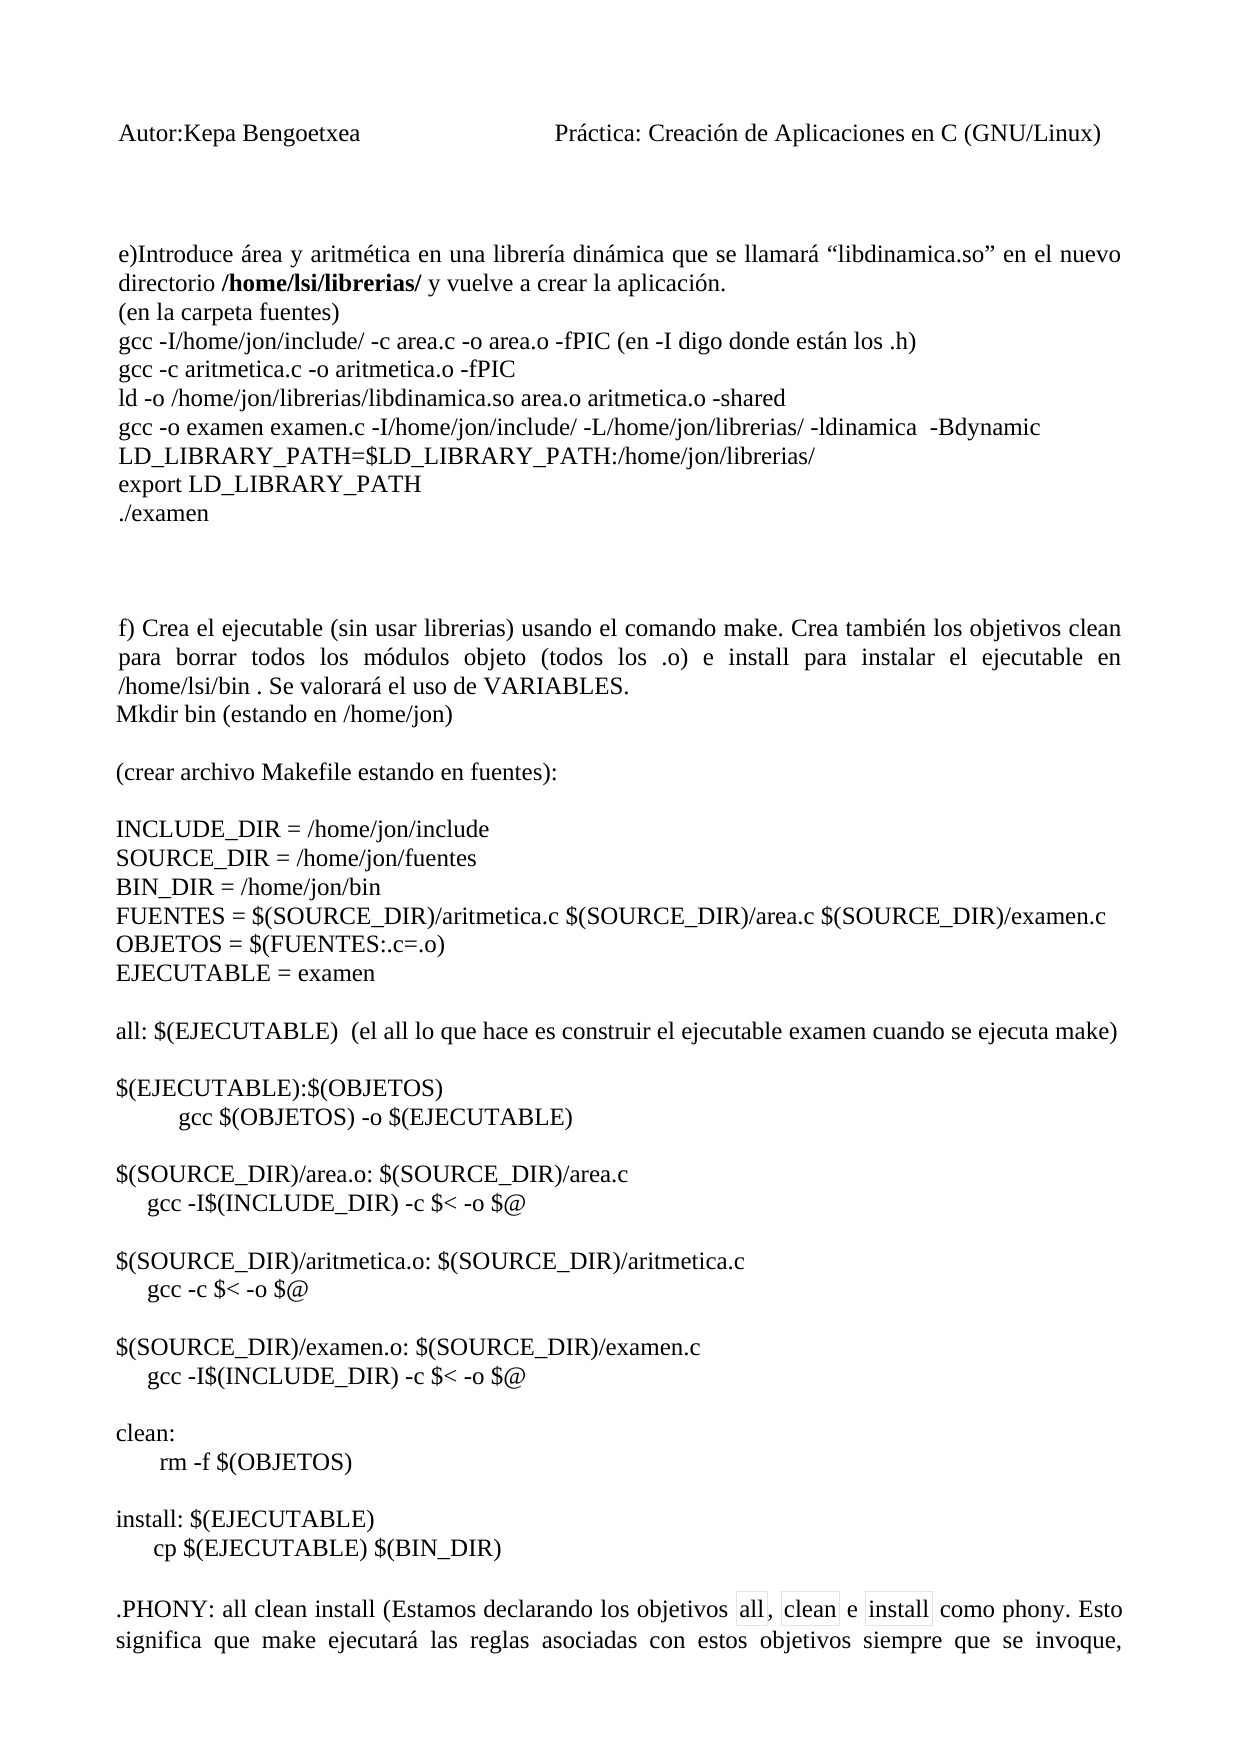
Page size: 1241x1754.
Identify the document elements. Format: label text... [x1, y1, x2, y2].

table_header Mkdir bin (estando en /home/jon) (crear archivo Makefile estando en fuentes): INCLUDE_DIR = /home/jon/include SOURCE_DIR = /home/jon/fuentes BIN_DIR = /home/jon/bin FUENTES = $(SOURCE_DIR)/aritmetica.c $(SOURCE_DIR)/area.c $(SOURCE_DIR)/examen.c OBJETOS = $(FUENTES:.c=.o) EJECUTABLE = examen all: $(EJECUTABLE) (el all lo que hace es construir el ejecutable examen cuando se ejecuta make) $(EJECUTABLE):$(OBJETOS) gcc $(OBJETOS) -o $(EJECUTABLE) $(SOURCE_DIR)/area.o: $(SOURCE_DIR)/area.c gcc -I$(INCLUDE_DIR) -c $< -o $@ $(SOURCE_DIR)/aritmetica.o: $(SOURCE_DIR)/aritmetica.c gcc -c $< -o $@ $(SOURCE_DIR)/examen.o: $(SOURCE_DIR)/examen.c gcc -I$(INCLUDE_DIR) -c $< -o $@ clean: rm -f $(OBJETOS) install: $(EJECUTABLE) cp $(EJECUTABLE) $(BIN_DIR) .PHONY: all clean install (Estamos declarando los objetivos all, clean e install como phony. Esto significa que make ejecutará las reglas asociadas con estos objetivos siempre que se invoque, [116, 700, 1123, 1654]
table_header (en la carpeta fuentes) gcc -I/home/jon/include/ -c area.c -o area.o -fPIC (en -I digo donde están los .h) gcc -c aritmetica.c -o aritmetica.o -fPIC ld -o /home/jon/librerias/libdinamica.so area.o aritmetica.o -shared gcc -o examen examen.c -I/home/jon/include/ -L/home/jon/librerias/ -ldinamica -Bdynamic LD_LIBRARY_PATH=$LD_LIBRARY_PATH:/home/jon/librerias/ export LD_LIBRARY_PATH ./examen [118, 297, 1122, 527]
text f) Crea el ejecutable (sin usar librerias) usando el comando make. Crea también los objetivos clean para borrar todos los módulos objeto (todos los .o) e install para instalar el ejecutable en /home/lsi/bin . Se valorará el uso de VARIABLES. [118, 613, 1122, 699]
text e)Introduce área y aritmética en una librería dinámica que se llamará “libdinamica.so” en el nuevo directorio /home/lsi/librerias/ y vuelve a crear la aplicación. [118, 239, 1122, 297]
